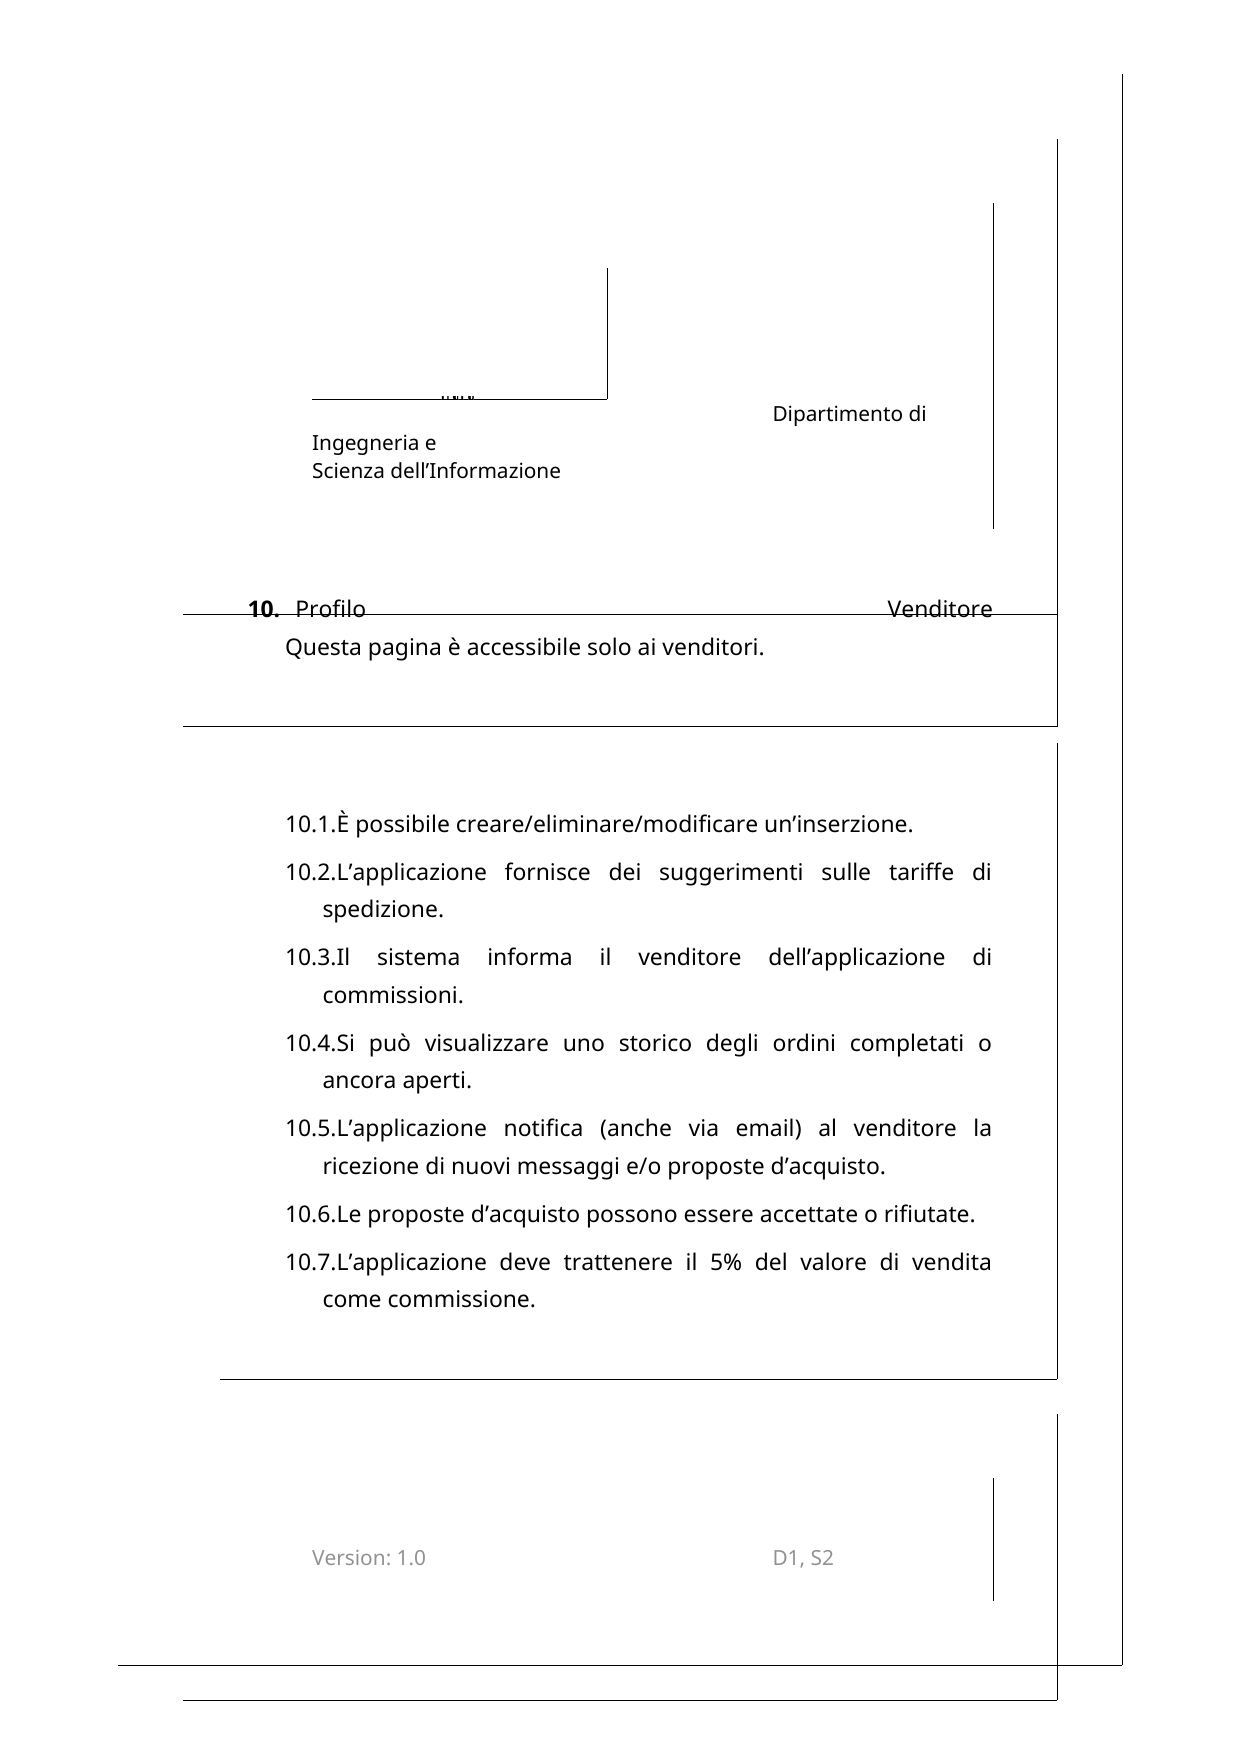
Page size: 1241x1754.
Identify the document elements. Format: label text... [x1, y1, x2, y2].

list L’applicazione notifica (anche via email) al venditore la ricezione di nuovi messaggi e/o proposte d’acquisto. [220, 1047, 1057, 1133]
list L’applicazione fornisce dei suggerimenti sulle tariffe di spedizione. [220, 791, 1057, 877]
list Si può visualizzare uno storico degli ordini completati o ancora aperti. [220, 962, 1057, 1047]
list È possibile creare/eliminare/modificare un’inserzione. [220, 743, 1057, 791]
list Le proposte d’acquisto possono essere accettate o rifiutate. [220, 1133, 1057, 1181]
list Il sistema informa il venditore dell’applicazione di commissioni. [220, 877, 1057, 962]
list L’applicazione deve trattenere il 5% del valore di vendita come commissione. [220, 1181, 1057, 1379]
list Profilo Venditore Questa pagina è accessibile solo ai venditori. [183, 529, 1057, 726]
